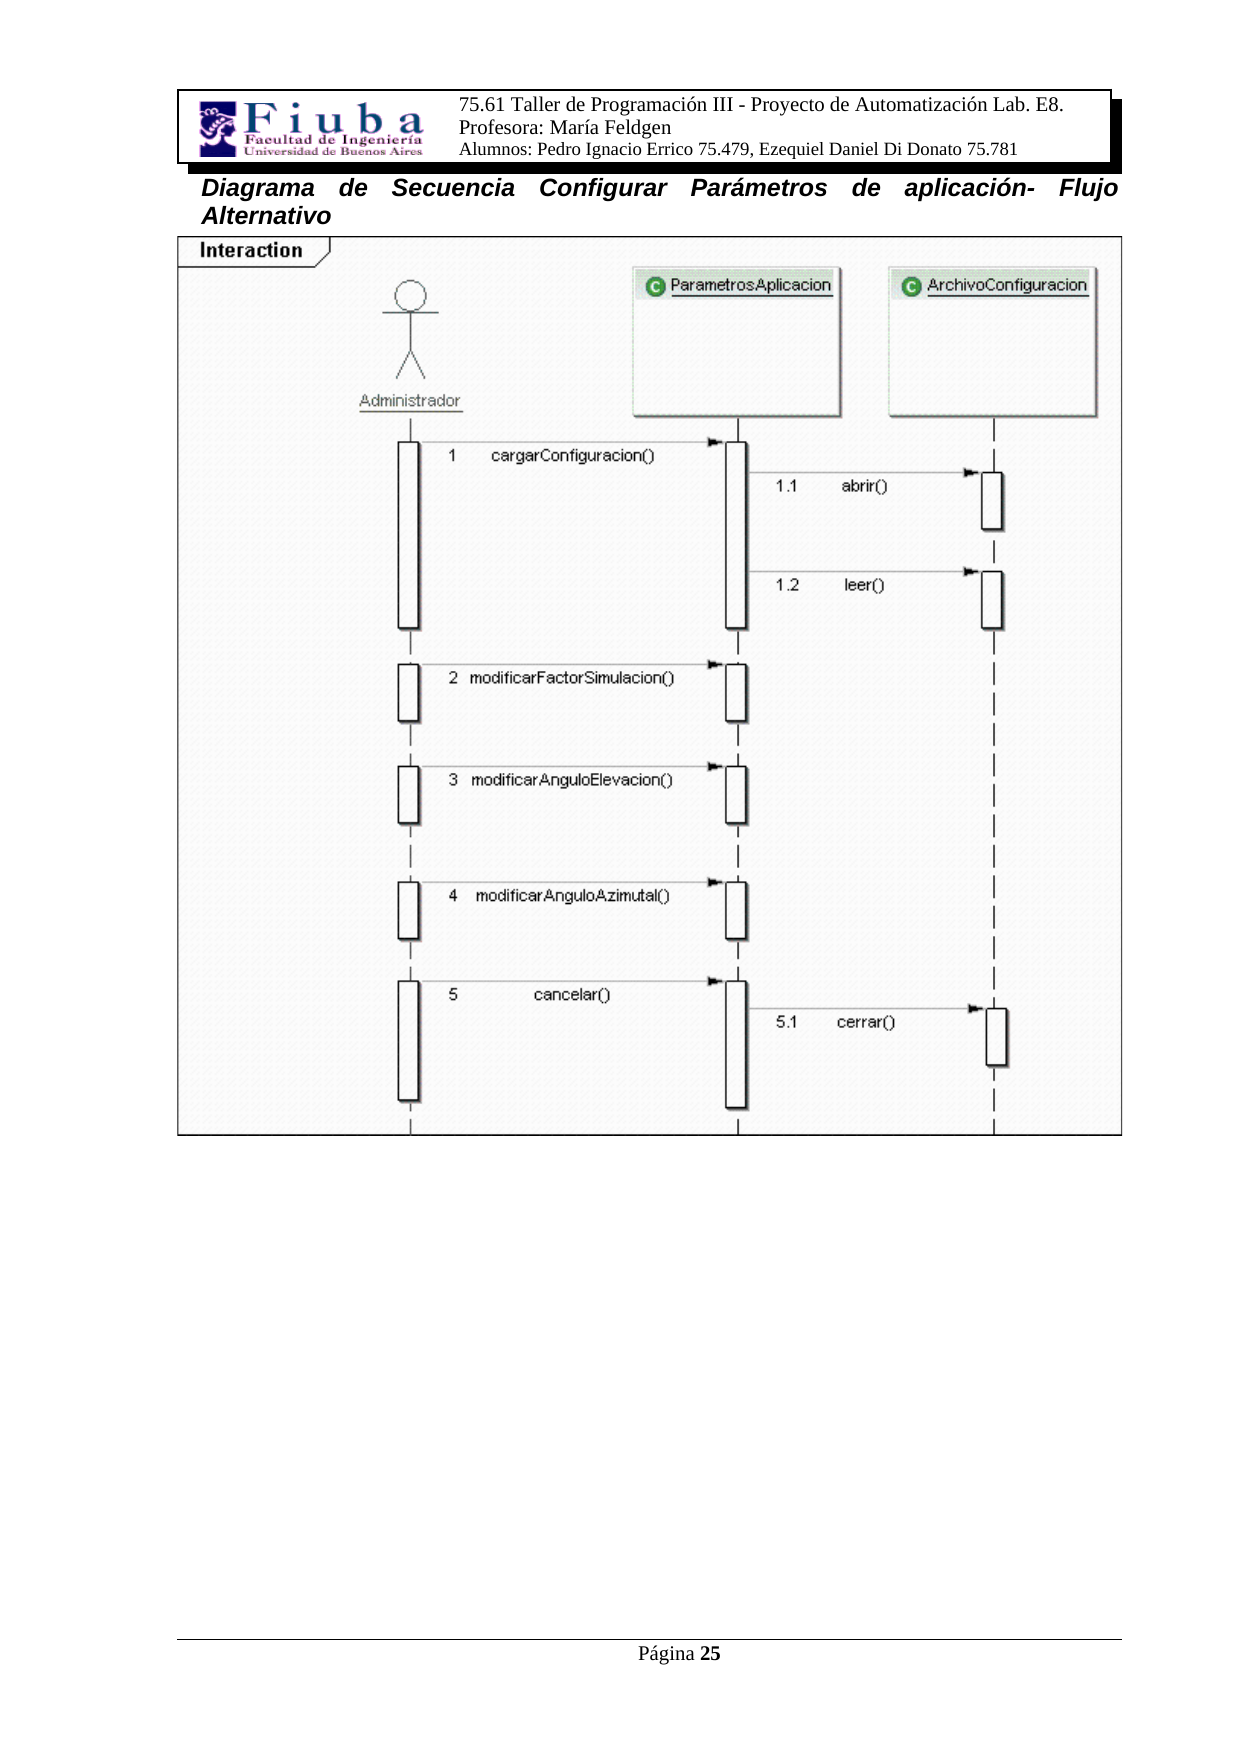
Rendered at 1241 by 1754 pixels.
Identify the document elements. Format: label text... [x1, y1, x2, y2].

picture [177, 236, 1123, 1136]
picture [196, 100, 431, 157]
subtitle Diagrama de Secuencia Configurar Parámetros de aplicación- Flujo Alternativo [177, 174, 1122, 230]
